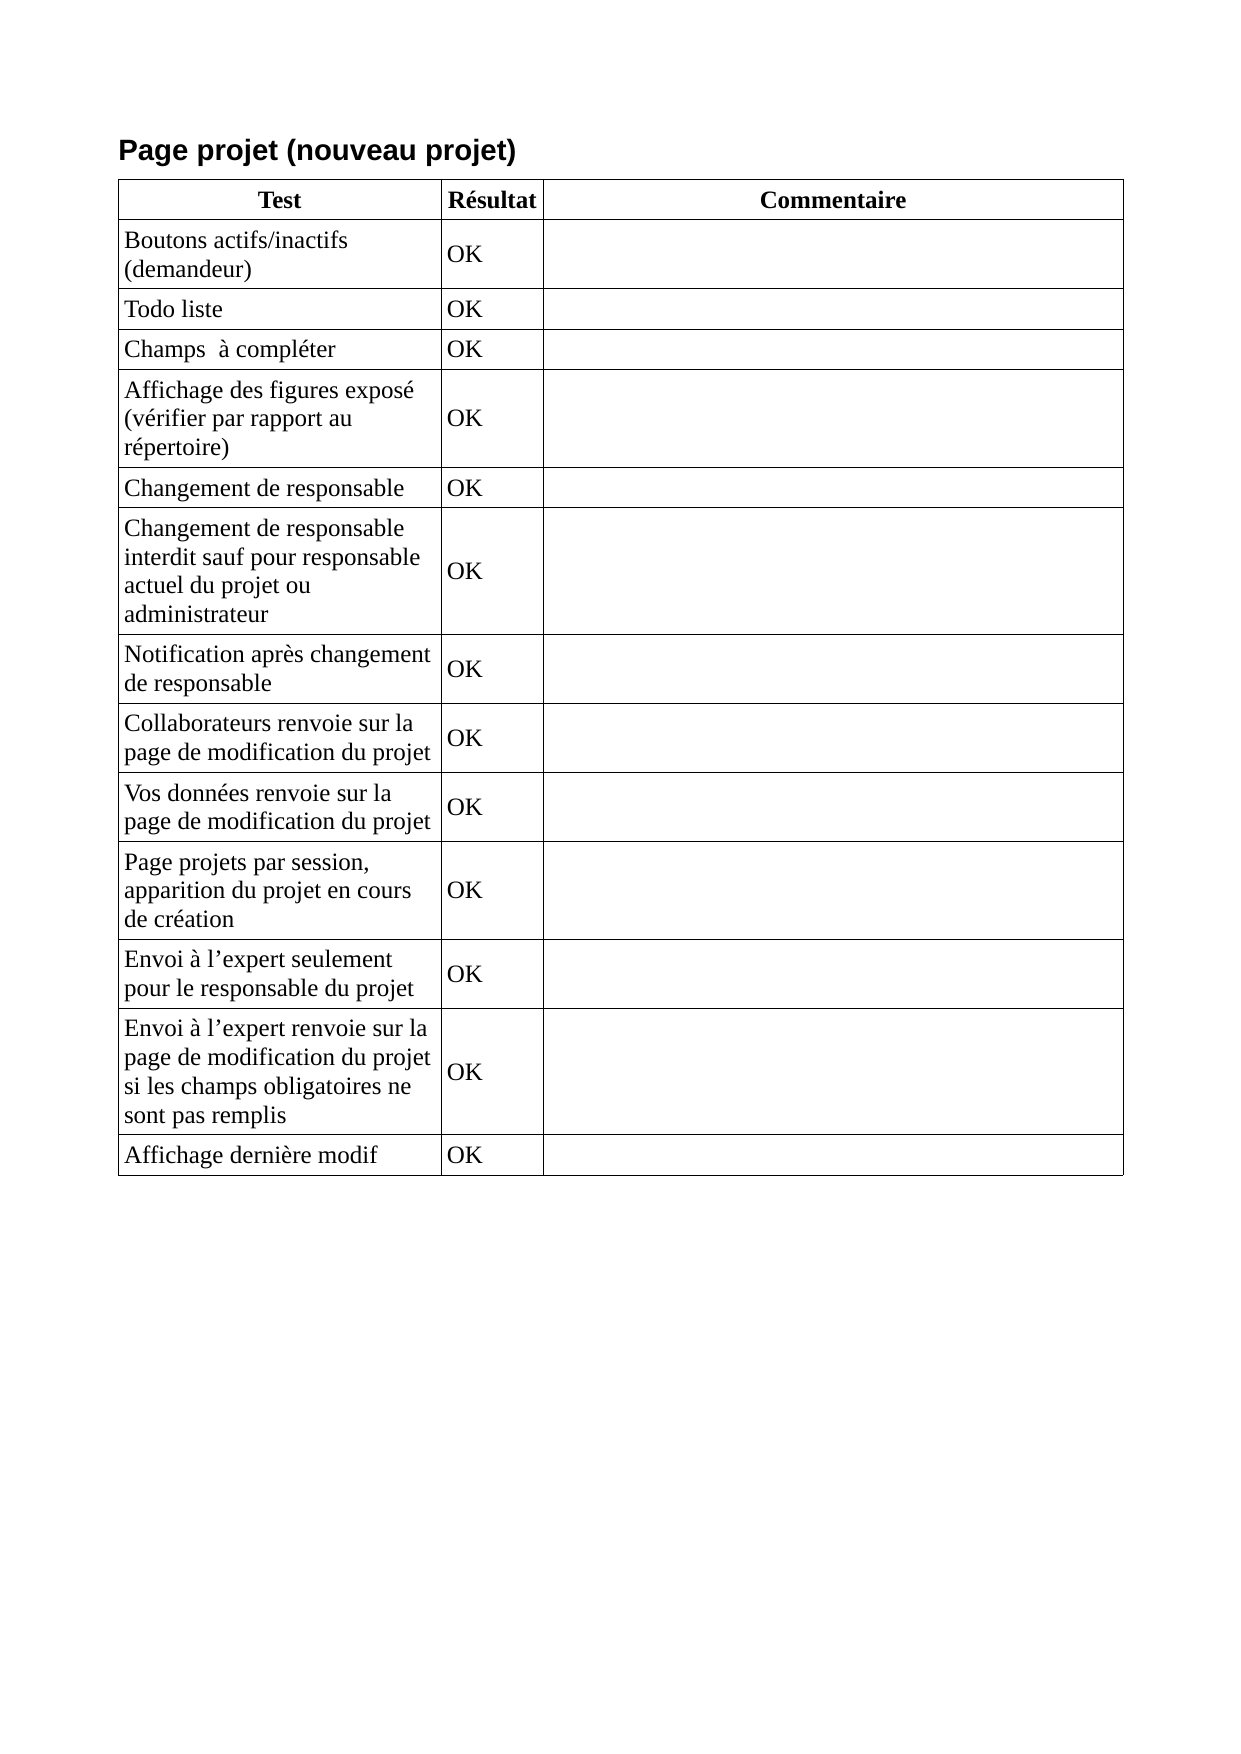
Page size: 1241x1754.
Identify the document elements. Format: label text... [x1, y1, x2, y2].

table_cell [544, 635, 1123, 703]
table_cell OK [442, 635, 543, 703]
table_cell OK [442, 1135, 543, 1174]
subtitle Page projet (nouveau projet) [118, 133, 1122, 166]
table_cell [544, 289, 1123, 329]
table_cell OK [442, 330, 543, 369]
table_cell Affichage des figures exposé (vérifier par rapport au répertoire) [119, 370, 441, 467]
table_cell OK [442, 842, 543, 939]
table_cell OK [442, 508, 543, 634]
table_cell [544, 704, 1123, 772]
table_cell Collaborateurs renvoie sur la page de modification du projet [119, 704, 441, 772]
table_cell [544, 1135, 1123, 1174]
table_cell OK [442, 940, 543, 1008]
table_cell OK [442, 370, 543, 467]
table_cell [544, 468, 1123, 507]
table_cell Todo liste [119, 289, 441, 329]
table_cell [544, 370, 1123, 467]
table_cell [544, 1009, 1123, 1134]
table_cell OK [442, 773, 543, 841]
table_cell Envoi à l’expert renvoie sur la page de modification du projet si les champs obligatoires ne sont pas remplis [119, 1009, 441, 1134]
table_cell OK [442, 289, 543, 329]
table_cell Page projets par session, apparition du projet en cours de création [119, 842, 441, 939]
table_cell Notification après changement de responsable [119, 635, 441, 703]
table_header Commentaire [544, 180, 1123, 219]
table_cell [544, 330, 1123, 369]
table_header Résultat [442, 180, 543, 219]
table_cell [544, 773, 1123, 841]
table_cell OK [442, 468, 543, 507]
table_cell [544, 940, 1123, 1008]
table_cell Changement de responsable [119, 468, 441, 507]
table_cell OK [442, 220, 543, 288]
table_cell Affichage dernière modif [119, 1135, 441, 1174]
table_cell [544, 508, 1123, 634]
table_cell Envoi à l’expert seulement pour le responsable du projet [119, 940, 441, 1008]
table_cell Champs à compléter [119, 330, 441, 369]
table_cell [544, 842, 1123, 939]
table_cell Changement de responsable interdit sauf pour responsable actuel du projet ou administrateur [119, 508, 441, 634]
table_cell [544, 220, 1123, 288]
table_header Test [119, 180, 441, 219]
table_cell Vos données renvoie sur la page de modification du projet [119, 773, 441, 841]
table_cell Boutons actifs/inactifs (demandeur) [119, 220, 441, 288]
table_cell OK [442, 704, 543, 772]
table_cell OK [442, 1009, 543, 1134]
